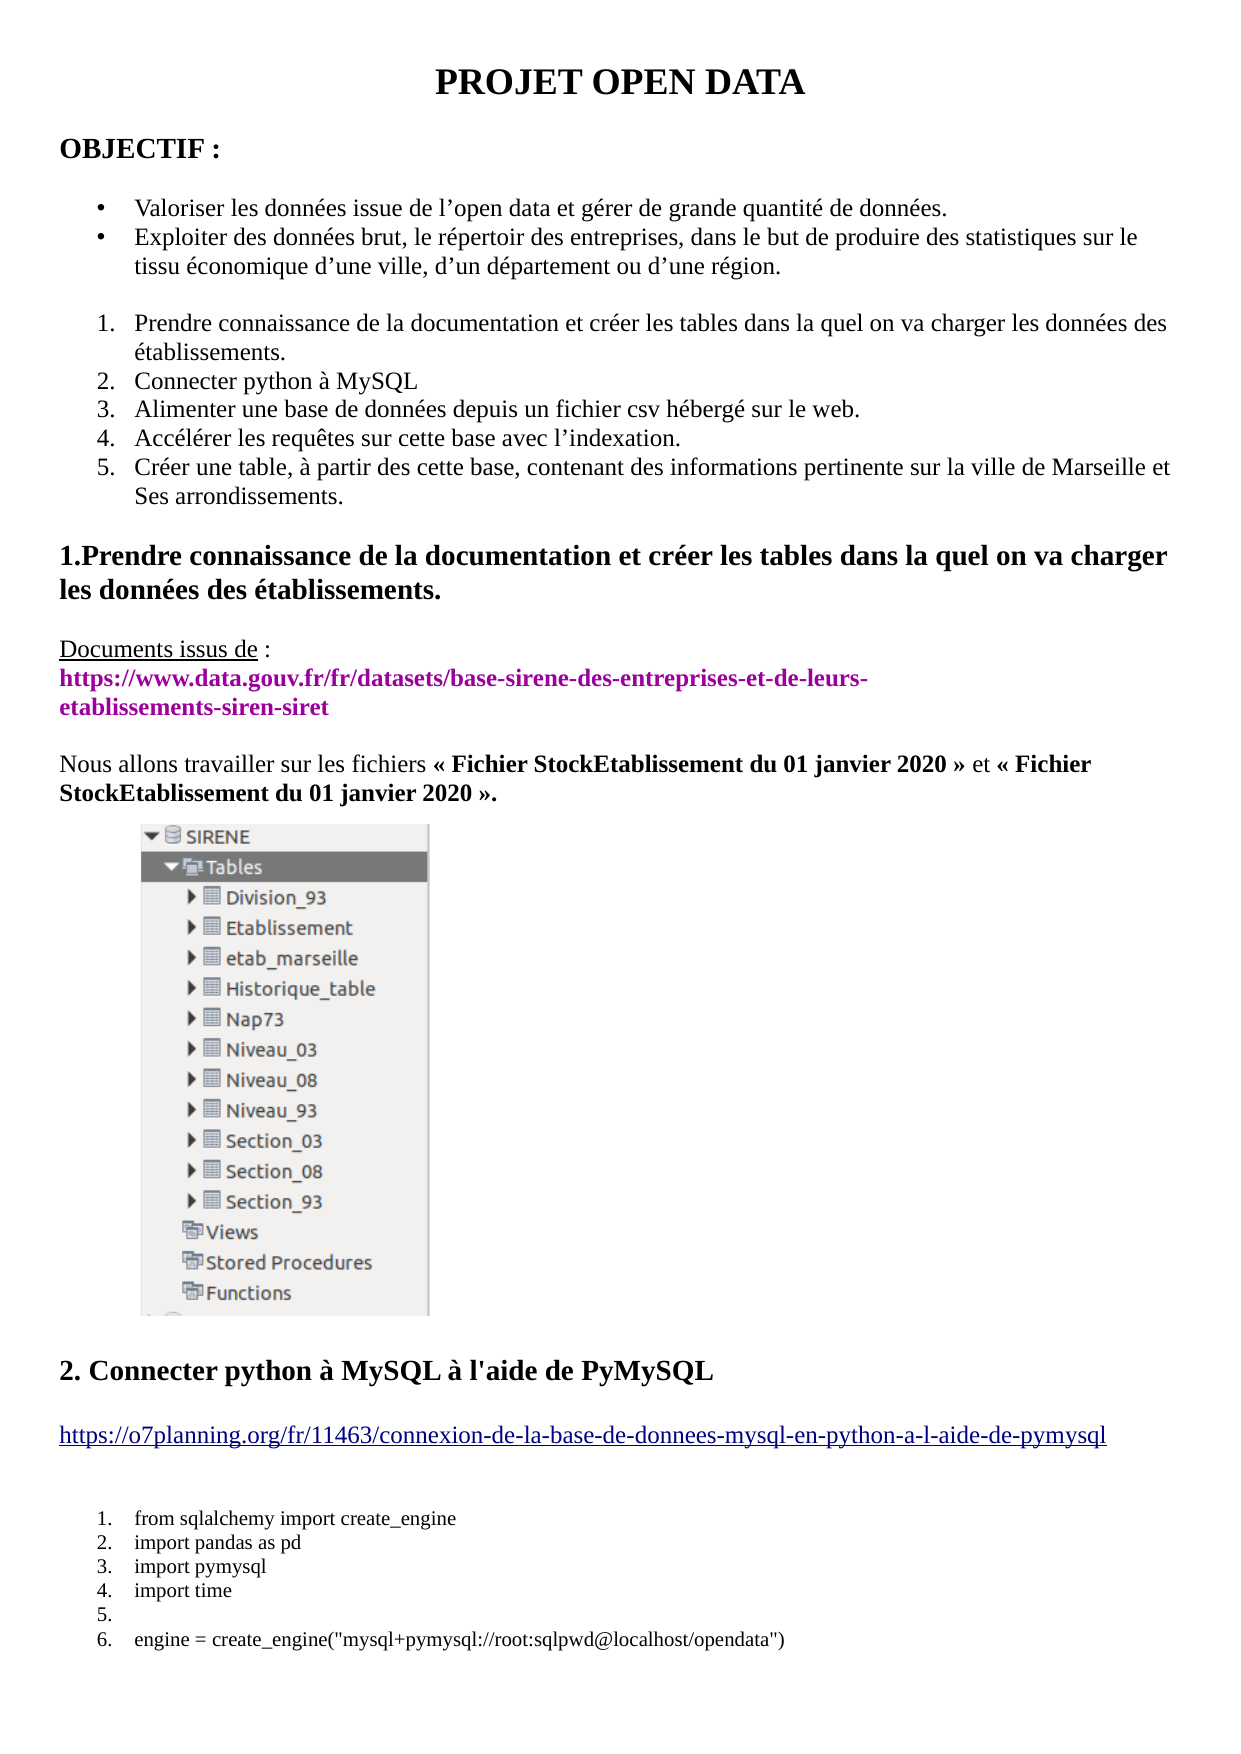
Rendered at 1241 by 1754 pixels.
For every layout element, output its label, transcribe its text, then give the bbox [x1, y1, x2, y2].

list 1.Prendre connaissance de la documentation et créer les tables dans la quel on va charger les données des établissements. [59, 538, 1181, 605]
text etablissements-siren-siret [59, 692, 1181, 720]
list Alimenter une base de données depuis un fichier csv hébergé sur le web. [97, 394, 1181, 423]
text PROJET OPEN DATA [59, 59, 1181, 102]
list engine = create_engine("mysql+pymysql://root:sqlpwd@localhost/opendata") [97, 1626, 1181, 1651]
text https://o7planning.org/fr/11463/connexion-de-la-base-de-donnees-mysql-en-python-a-l-aide-de-pymysql [59, 1420, 1181, 1449]
text 2. Connecter python à MySQL à l'aide de PyMySQL [59, 1353, 1181, 1386]
picture [140, 824, 430, 1316]
list import time [97, 1578, 1181, 1602]
list import pymysql [97, 1554, 1181, 1578]
list from sqlalchemy import create_engine [97, 1506, 1181, 1530]
text https://www.data.gouv.fr/fr/datasets/base-sirene-des-entreprises-et-de-leurs- [59, 663, 1181, 692]
list Créer une table, à partir des cette base, contenant des informations pertinente sur la ville de Marseille et Ses arrondissements. [97, 452, 1181, 509]
list Prendre connaissance de la documentation et créer les tables dans la quel on va charger les données des établissements. [97, 308, 1181, 366]
list Valoriser les données issue de l’open data et gérer de grande quantité de données. [97, 193, 1181, 222]
text OBJECTIF : [59, 131, 1181, 164]
text Nous allons travailler sur les fichiers « Fichier StockEtablissement du 01 janvier 2020 » et « Fichier StockEtablissement du 01 janvier 2020 ». [59, 749, 1181, 807]
list import pandas as pd [97, 1530, 1181, 1554]
list Connecter python à MySQL [97, 366, 1181, 394]
text Documents issus de : [59, 634, 1181, 663]
list Exploiter des données brut, le répertoir des entreprises, dans le but de produire des statistiques sur le tissu économique d’une ville, d’un département ou d’une région. [97, 222, 1181, 279]
list Accélérer les requêtes sur cette base avec l’indexation. [97, 423, 1181, 452]
